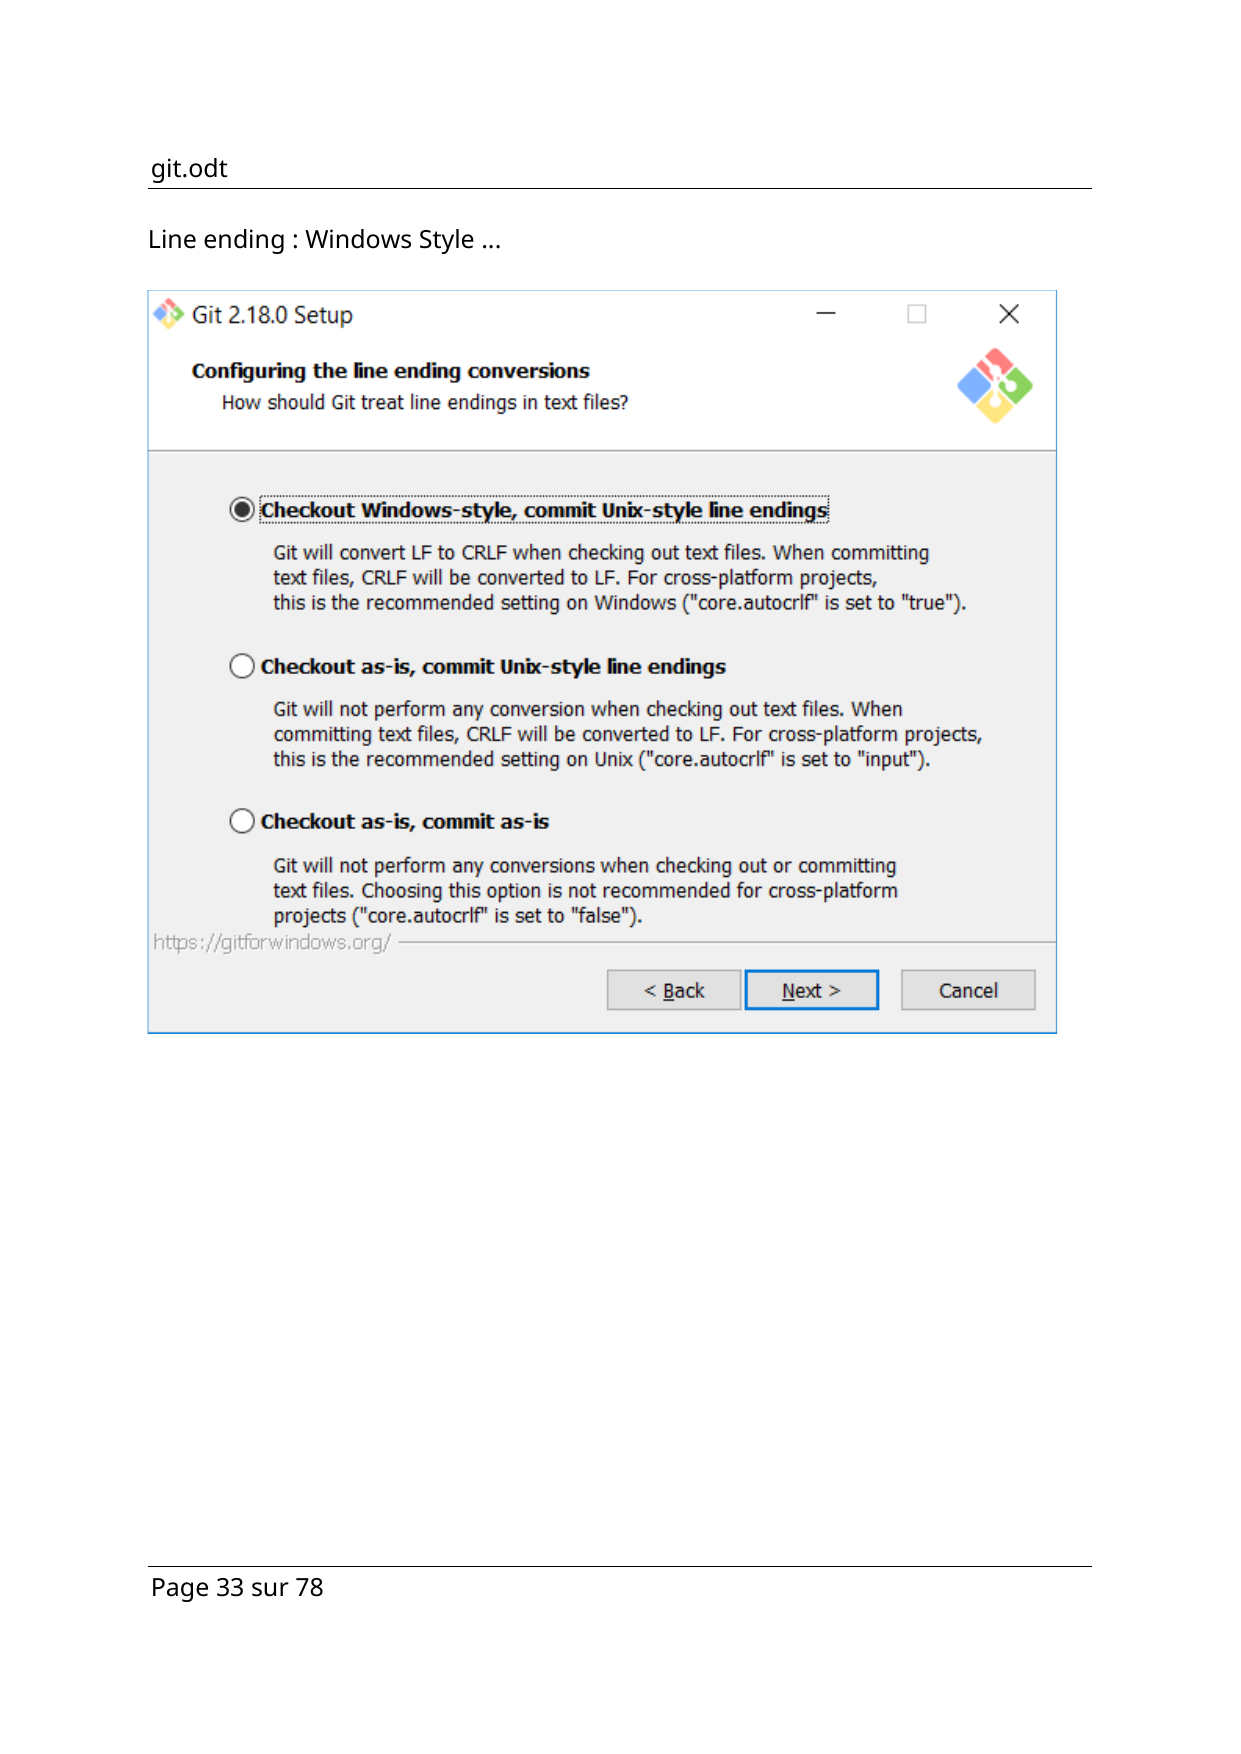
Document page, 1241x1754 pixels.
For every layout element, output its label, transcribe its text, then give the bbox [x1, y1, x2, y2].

text Line ending : Windows Style ... [148, 222, 1092, 256]
picture [147, 290, 1058, 1034]
